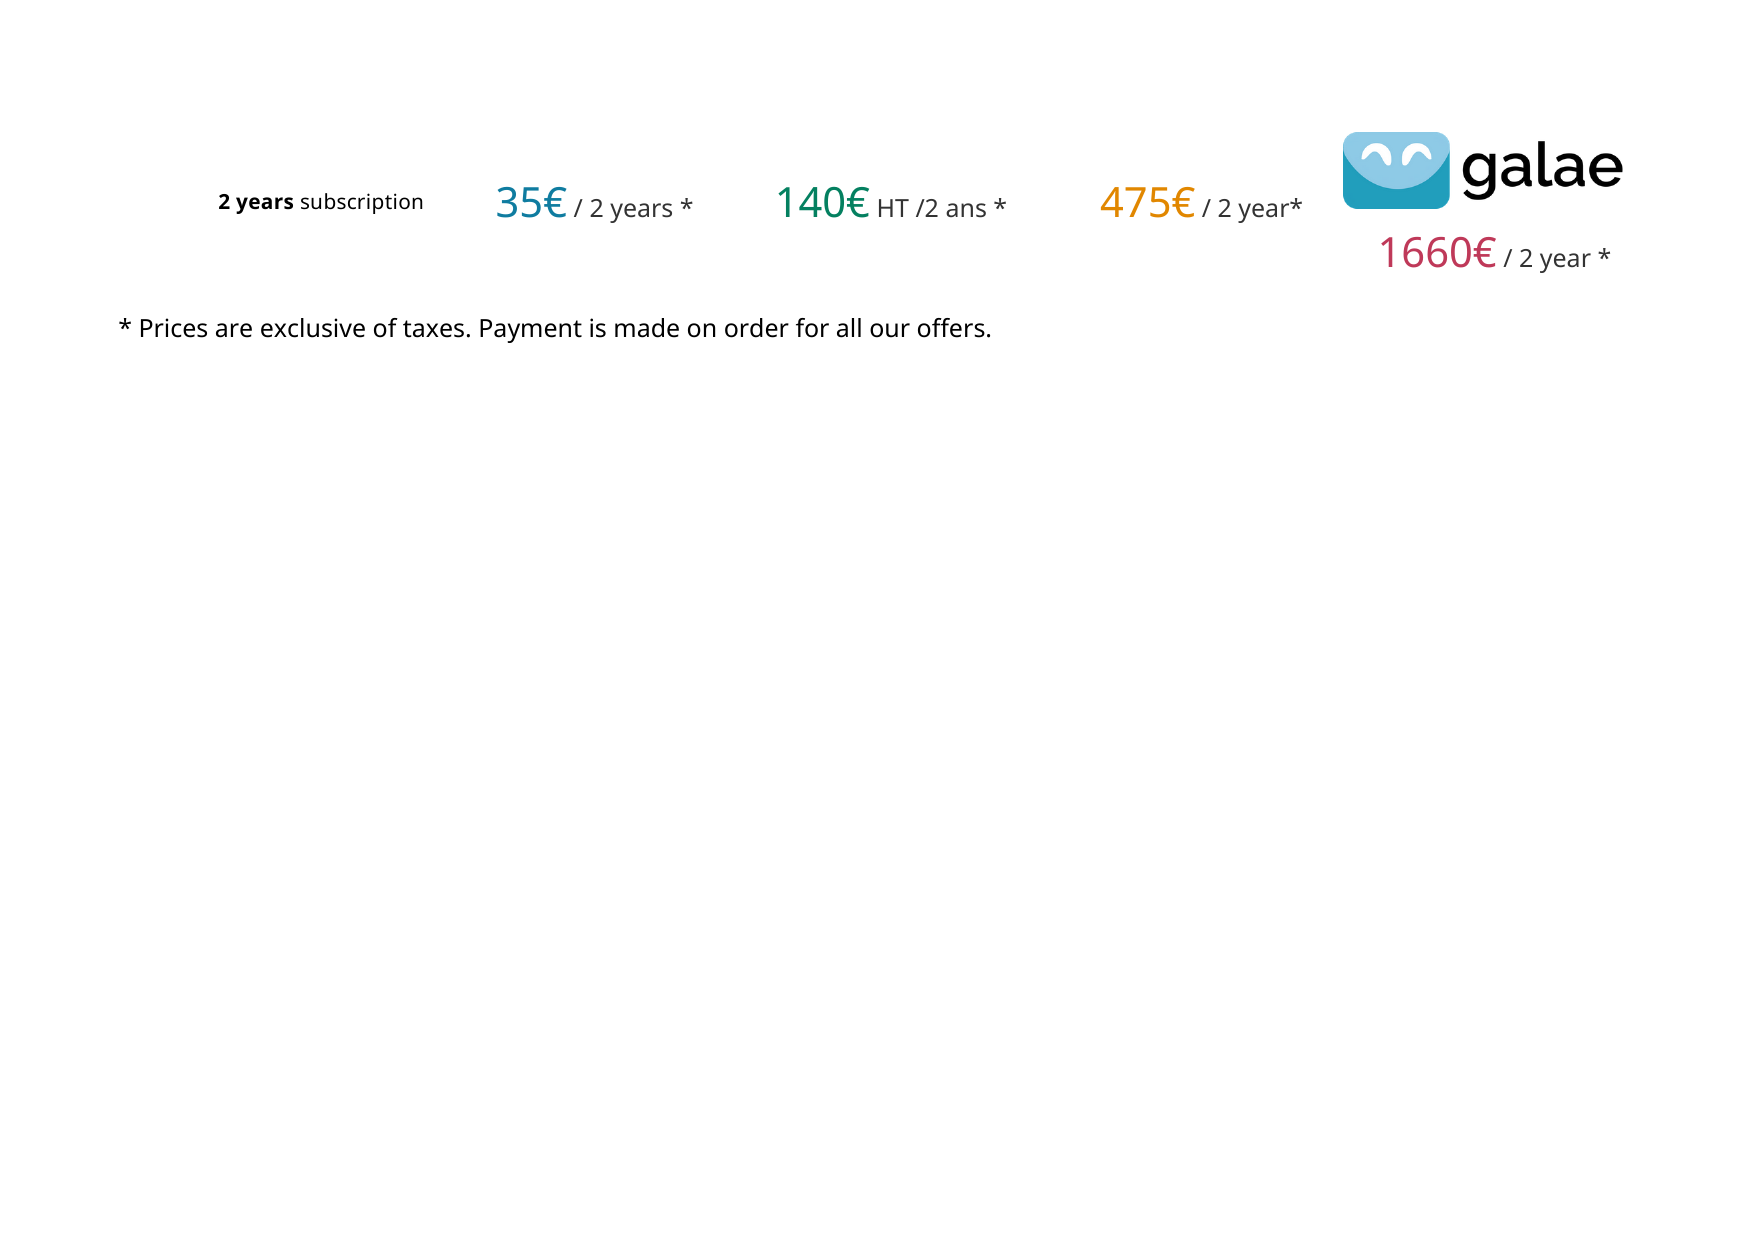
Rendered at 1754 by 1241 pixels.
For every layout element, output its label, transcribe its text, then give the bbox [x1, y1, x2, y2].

table_cell [1331, 223, 1354, 285]
table_cell 1660€ / 2 year * [1354, 223, 1634, 285]
table_cell 2 years subscription [117, 118, 430, 285]
table_cell 140€ HT /2 ans * [747, 118, 1027, 285]
table_cell 475€ / 2 year* [1051, 118, 1331, 285]
table_cell [724, 118, 747, 285]
text * Prices are exclusive of taxes. Payment is made on order for all our offers. [118, 311, 1636, 345]
table_cell 35€ / 2 years * [444, 118, 723, 285]
table_cell [1027, 118, 1051, 285]
picture [1325, 118, 1638, 223]
table_cell [430, 118, 444, 285]
